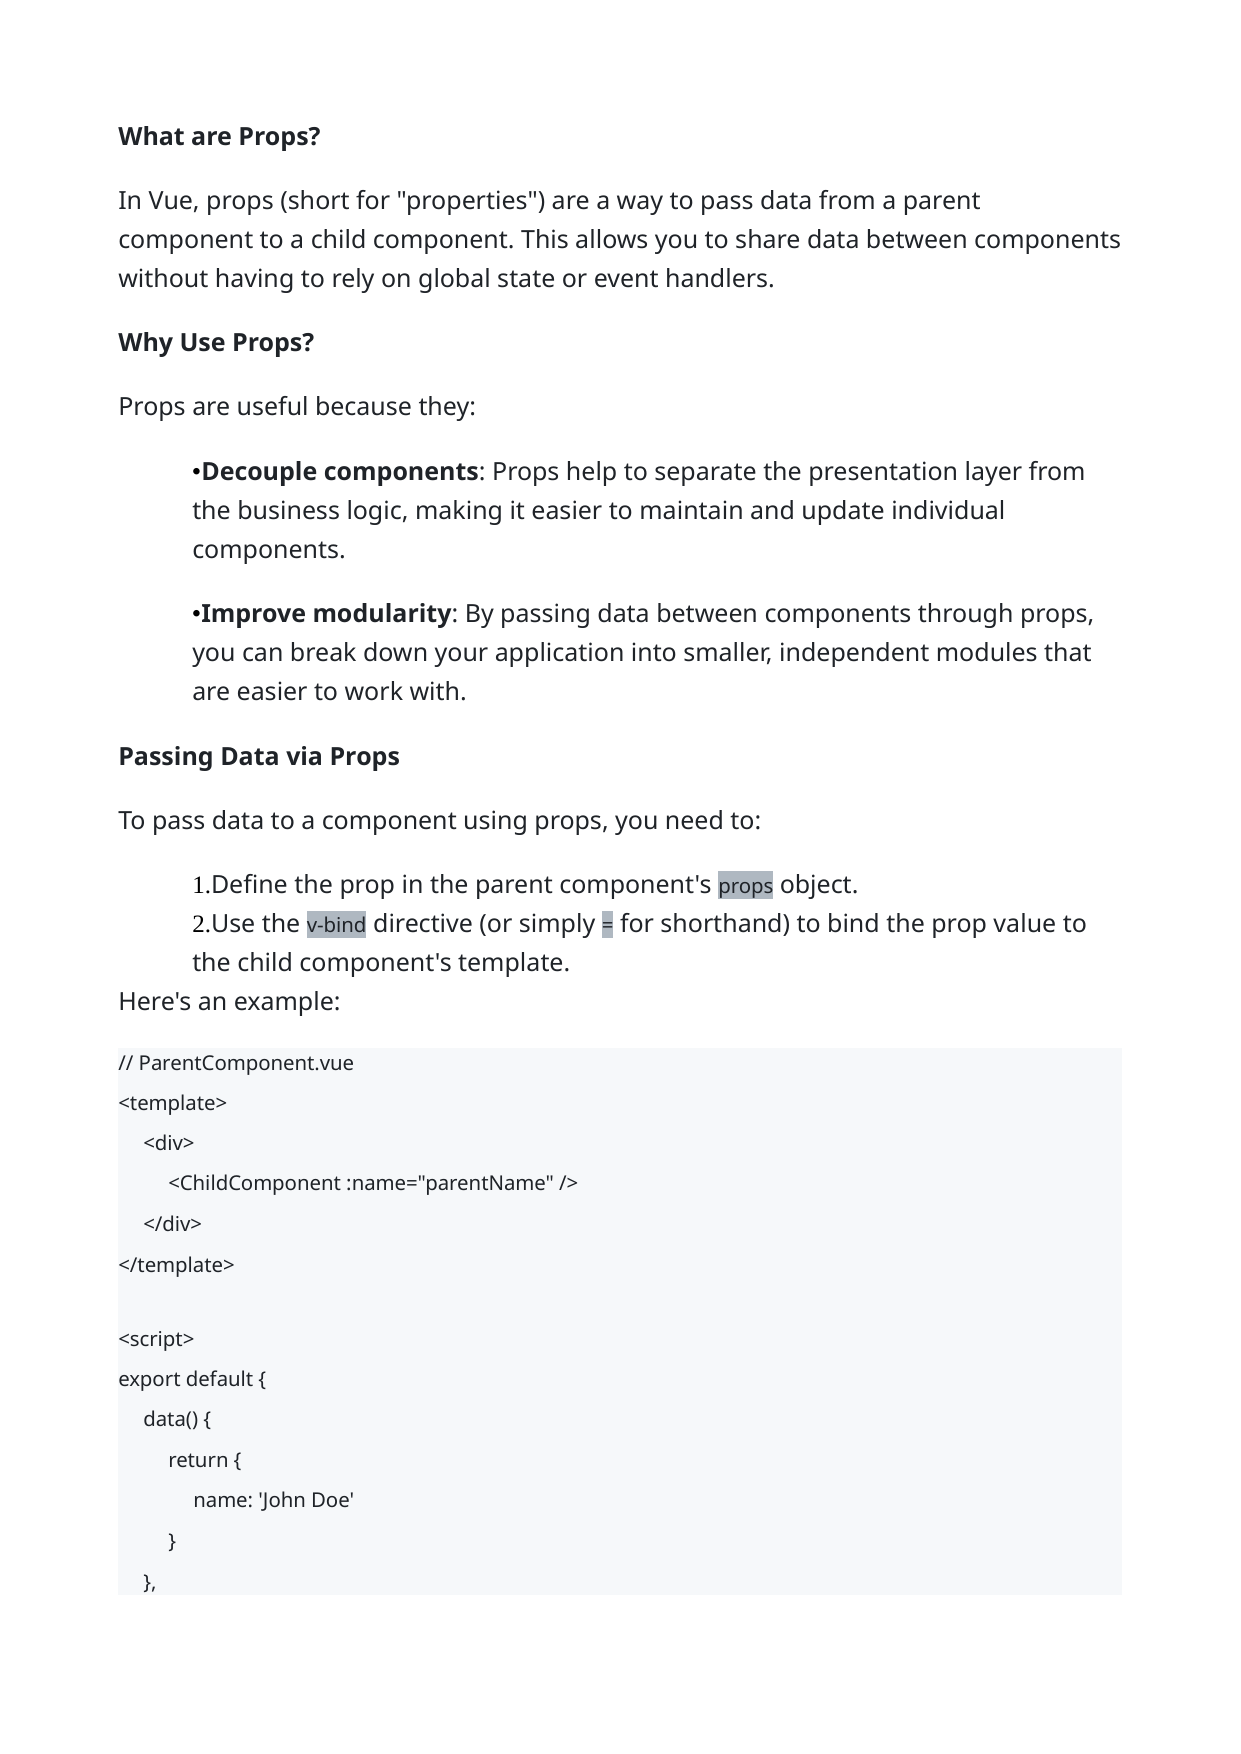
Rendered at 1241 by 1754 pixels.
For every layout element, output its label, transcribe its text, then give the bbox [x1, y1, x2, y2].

text <ChildComponent :name="parentName" /> [118, 1169, 1122, 1197]
text data() { [118, 1405, 1122, 1433]
text name: 'John Doe' [118, 1486, 1122, 1514]
list Decouple components: Props help to separate the presentation layer from the business logic, making it easier to maintain and update individual components. [118, 453, 1122, 566]
text <script> [118, 1324, 1122, 1352]
text </template> [118, 1250, 1122, 1278]
text }, [118, 1567, 1122, 1595]
text What are Props? [118, 118, 1122, 152]
text Why Use Props? [118, 325, 1122, 359]
text </div> [118, 1209, 1122, 1238]
list Define the prop in the parent component's props object. [118, 866, 1122, 901]
text Passing Data via Props [118, 738, 1122, 772]
text <div> [118, 1128, 1122, 1156]
text } [118, 1527, 1122, 1555]
text <template> [118, 1088, 1122, 1116]
text In Vue, props (short for "properties") are a way to pass data from a parent component to a child component. This allows you to share data between components without having to rely on global state or event handlers. [118, 182, 1122, 295]
text Here's an example: [118, 984, 1122, 1018]
text export default { [118, 1365, 1122, 1392]
list Use the v-bind directive (or simply = for shorthand) to bind the prop value to the child component's template. [118, 906, 1122, 979]
list Improve modularity: By passing data between components through props, you can break down your application into smaller, independent modules that are easier to work with. [118, 596, 1122, 708]
text Props are useful because they: [118, 389, 1122, 423]
text // ParentComponent.vue [118, 1048, 1122, 1076]
text To pass data to a component using props, you need to: [118, 802, 1122, 836]
text return { [118, 1445, 1122, 1473]
